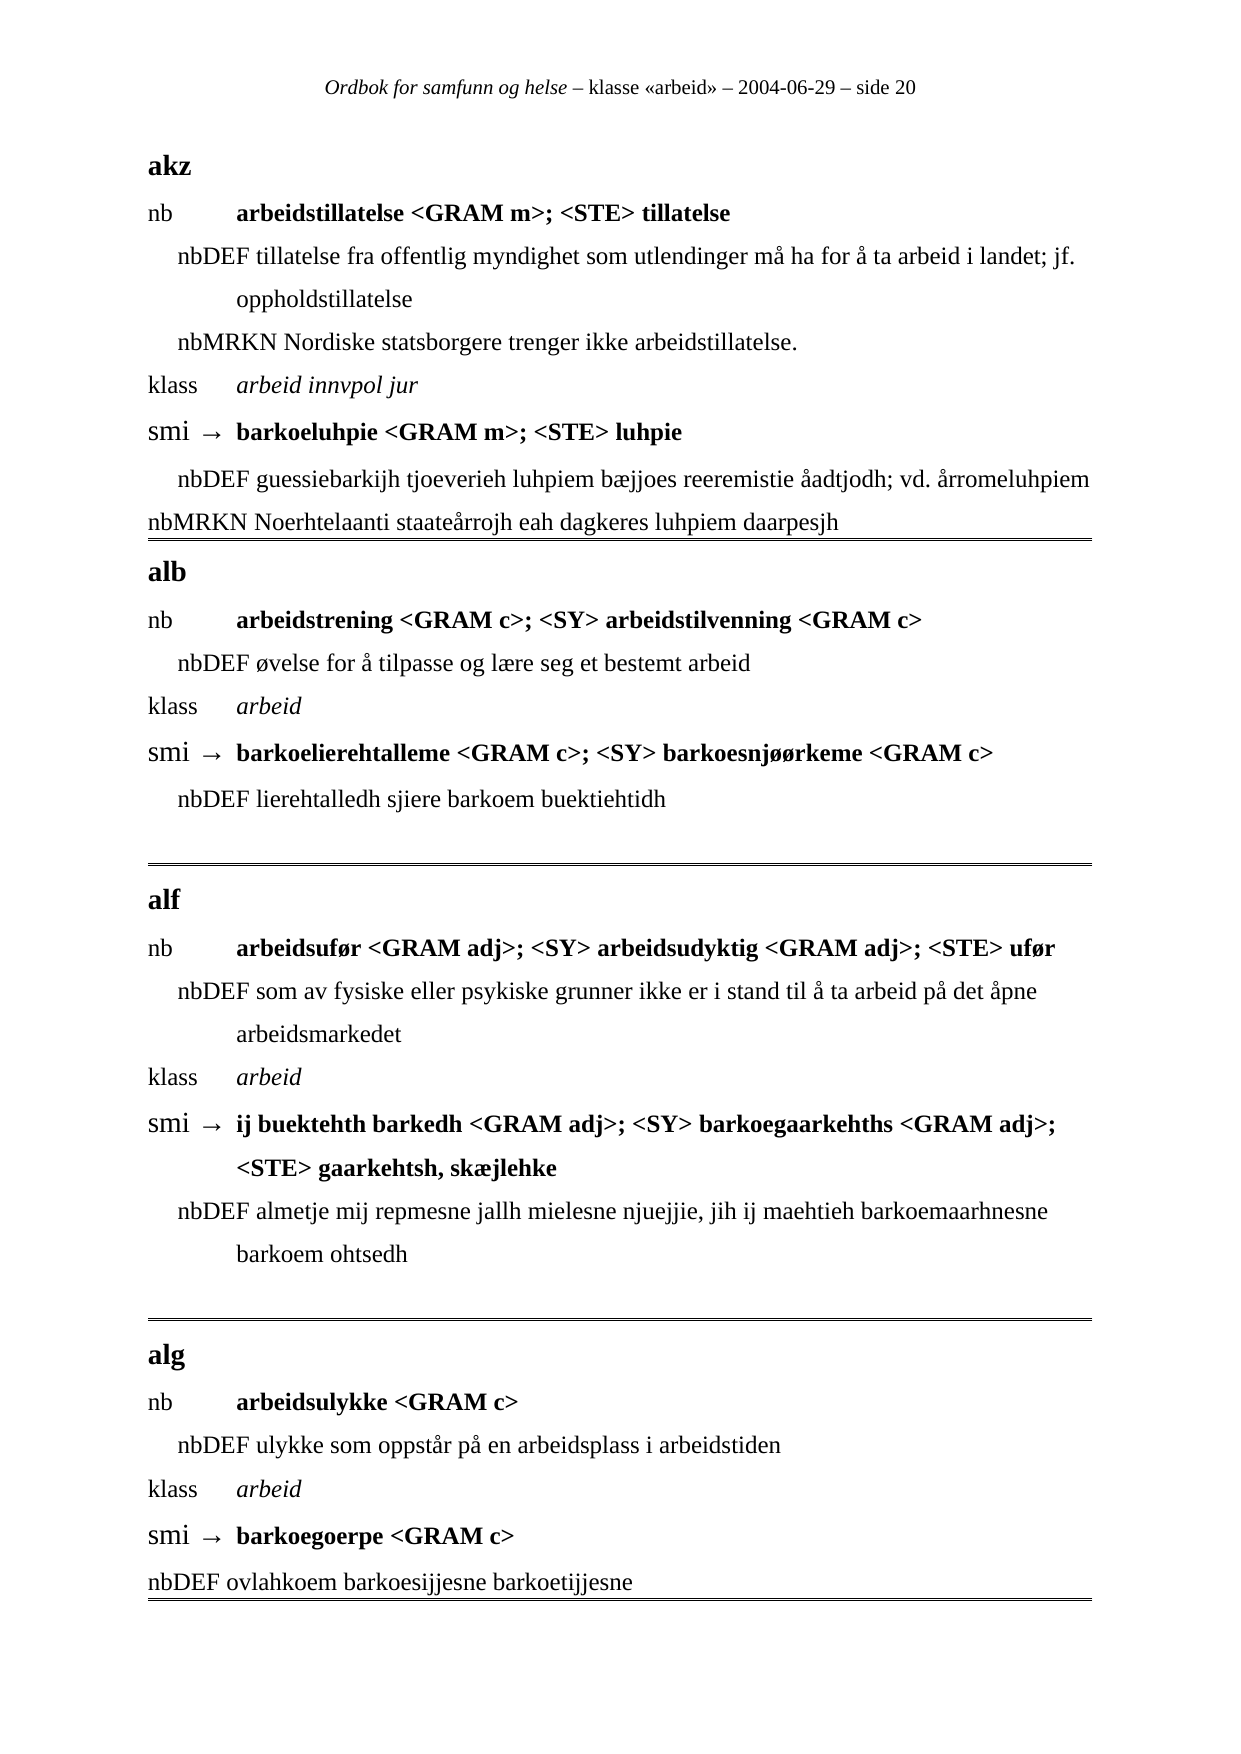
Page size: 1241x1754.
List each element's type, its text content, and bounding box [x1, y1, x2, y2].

text nbDEF lierehtalledh sjiere barkoem buektiehtidh [177, 784, 1092, 813]
text alb [148, 554, 1092, 588]
text nbDEF almetje mij repmesne jallh mielesne njuejjie, jih ij maehtieh barkoemaarhnesne barkoem ohtsedh [177, 1196, 1092, 1268]
text nb arbeidstrening <GRAM c>; <SY> arbeidstilvenning <GRAM c> [148, 605, 1092, 633]
text alg [148, 1337, 1092, 1371]
text nb arbeidsufør <GRAM adj>; <SY> arbeidsudyktig <GRAM adj>; <STE> ufør [148, 933, 1092, 961]
text nb arbeidsulykke <GRAM c> [148, 1387, 1092, 1416]
text smi → barkoeluhpie <GRAM m>; <STE> luhpie [148, 413, 1092, 447]
text nb arbeidstillatelse <GRAM m>; <STE> tillatelse [148, 198, 1092, 227]
text klass arbeid [148, 1062, 1092, 1091]
text klass arbeid [148, 691, 1092, 720]
text nbDEF ovlahkoem barkoesijjesne barkoetijjesne [148, 1567, 1092, 1598]
text nbDEF som av fysiske eller psykiske grunner ikke er i stand til å ta arbeid på det åpne arbeidsmarkedet [177, 976, 1092, 1048]
text nbMRKN Noerhtelaanti staateårrojh eah dagkeres luhpiem daarpesjh [148, 507, 1092, 538]
text smi → barkoelierehtalleme <GRAM c>; <SY> barkoesnjøørkeme <GRAM c> [148, 734, 1092, 768]
text nbDEF guessiebarkijh tjoeverieh luhpiem bæjjoes reeremistie åadtjodh; vd. årromeluhpiem [177, 464, 1092, 493]
text nbDEF øvelse for å tilpasse og lære seg et bestemt arbeid [177, 648, 1092, 677]
text nbMRKN Nordiske statsborgere trenger ikke arbeidstillatelse. [177, 327, 1092, 356]
text nbDEF tillatelse fra offentlig myndighet som utlendinger må ha for å ta arbeid i landet; jf. oppholdstillatelse [177, 241, 1092, 313]
text akz [148, 148, 1092, 181]
text smi → ij buektehth barkedh <GRAM adj>; <SY> barkoegaarkehths <GRAM adj>; <STE> gaarkehtsh, skæjlehke [148, 1105, 1092, 1182]
text klass arbeid innvpol jur [148, 370, 1092, 399]
text smi → barkoegoerpe <GRAM c> [148, 1517, 1092, 1550]
text nbDEF ulykke som oppstår på en arbeidsplass i arbeidstiden [177, 1431, 1092, 1459]
text alf [148, 882, 1092, 916]
text klass arbeid [148, 1474, 1092, 1502]
